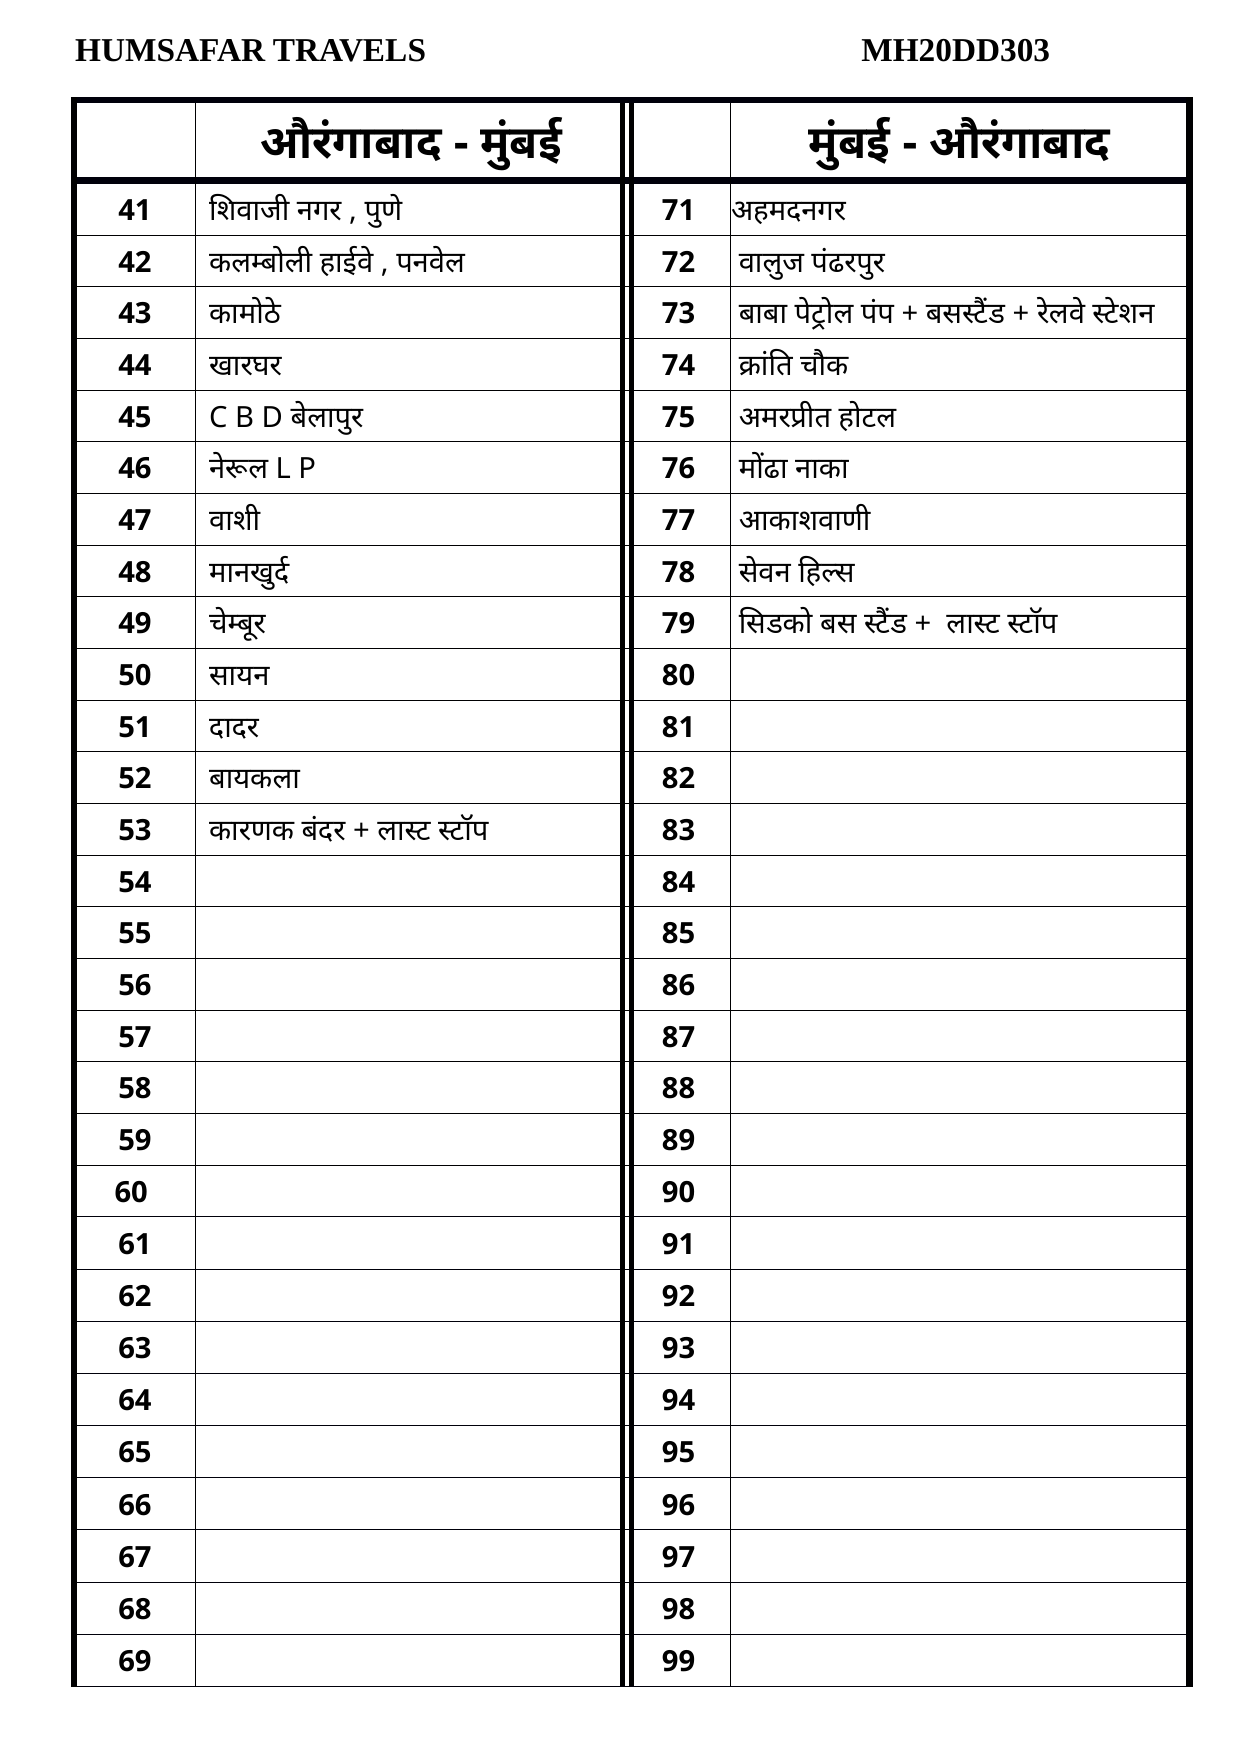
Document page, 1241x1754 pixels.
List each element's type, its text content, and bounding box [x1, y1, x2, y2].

table_cell [196, 1062, 620, 1113]
table_cell 84 [634, 856, 730, 906]
table_cell [731, 1270, 1186, 1321]
table_cell क्रांति चौक [731, 339, 1186, 389]
table_cell 49 [77, 597, 195, 648]
table_cell [196, 1217, 620, 1268]
table_cell [196, 1374, 620, 1425]
table_cell 81 [634, 701, 730, 751]
table_cell 74 [634, 339, 730, 389]
table_cell 56 [77, 959, 195, 1009]
table_cell सेवन हिल्स [731, 546, 1186, 596]
table_cell 65 [77, 1426, 195, 1477]
table_cell 66 [77, 1478, 195, 1529]
table_cell सायन [196, 649, 620, 699]
table_cell 42 [77, 236, 195, 286]
table_header मुंबई - औरंगाबाद [731, 103, 1186, 177]
table_cell [731, 1114, 1186, 1164]
table_cell [196, 1583, 620, 1634]
table_cell [196, 1166, 620, 1216]
table_cell 44 [77, 339, 195, 389]
table_cell [731, 1062, 1186, 1113]
table_cell 57 [77, 1011, 195, 1061]
table_cell [731, 1322, 1186, 1373]
table_cell 50 [77, 649, 195, 699]
table_cell 98 [634, 1583, 730, 1634]
table_header [634, 103, 730, 177]
table_cell 78 [634, 546, 730, 596]
table_cell [731, 907, 1186, 958]
table_cell [196, 1478, 620, 1529]
table_cell [196, 1011, 620, 1061]
table_cell 51 [77, 701, 195, 751]
table_cell वाशी [196, 494, 620, 544]
table_cell अमरप्रीत होटल [731, 391, 1186, 441]
table_cell 48 [77, 546, 195, 596]
table_cell 95 [634, 1426, 730, 1477]
table_cell 76 [634, 442, 730, 493]
table_cell 64 [77, 1374, 195, 1425]
table_cell मोंढा नाका [731, 442, 1186, 493]
table_cell 83 [634, 804, 730, 854]
table_cell वालुज पंढरपुर [731, 236, 1186, 286]
table_cell [731, 1011, 1186, 1061]
table_cell [196, 1530, 620, 1582]
table_cell [731, 649, 1186, 699]
table_cell 88 [634, 1062, 730, 1113]
table_cell सिडको बस स्टैंड + लास्ट स्टॉप [731, 597, 1186, 648]
table_cell [196, 1114, 620, 1164]
table_cell 85 [634, 907, 730, 958]
table_cell [731, 1583, 1186, 1634]
table_cell 47 [77, 494, 195, 544]
table_cell 92 [634, 1270, 730, 1321]
table_cell 80 [634, 649, 730, 699]
table_cell 96 [634, 1478, 730, 1529]
table_cell 73 [634, 287, 730, 338]
table_cell [731, 1217, 1186, 1268]
table_cell बायकला [196, 752, 620, 803]
table_cell 41 [77, 184, 195, 234]
table_cell [196, 1426, 620, 1477]
table_cell 62 [77, 1270, 195, 1321]
table_cell [731, 1166, 1186, 1216]
table_cell 99 [634, 1635, 730, 1686]
table_cell नेरूल L P [196, 442, 620, 493]
table_cell 68 [77, 1583, 195, 1634]
table_header [77, 103, 195, 177]
table_cell 59 [77, 1114, 195, 1164]
table_cell C B D बेलापुर [196, 391, 620, 441]
table_cell कामोठे [196, 287, 620, 338]
table_cell 82 [634, 752, 730, 803]
table_cell [731, 1478, 1186, 1529]
table_cell 89 [634, 1114, 730, 1164]
table_cell [196, 907, 620, 958]
table_cell चेम्बूर [196, 597, 620, 648]
table_cell [731, 856, 1186, 906]
table_cell मानखुर्द [196, 546, 620, 596]
table_header औरंगाबाद - मुंबई [196, 103, 620, 177]
table_cell 53 [77, 804, 195, 854]
table_cell 69 [77, 1635, 195, 1686]
table_cell कारणक बंदर + लास्ट स्टॉप [196, 804, 620, 854]
table_cell खारघर [196, 339, 620, 389]
table_cell 94 [634, 1374, 730, 1425]
table_cell 60 [77, 1166, 195, 1216]
table_cell 71 [634, 184, 730, 234]
table_cell 75 [634, 391, 730, 441]
table_cell 72 [634, 236, 730, 286]
table_cell 91 [634, 1217, 730, 1268]
table_cell [196, 959, 620, 1009]
table_cell 52 [77, 752, 195, 803]
table_cell 93 [634, 1322, 730, 1373]
table_cell 63 [77, 1322, 195, 1373]
table_cell 55 [77, 907, 195, 958]
table_cell 61 [77, 1217, 195, 1268]
table_cell बाबा पेट्रोल पंप + बसस्टैंड + रेलवे स्टेशन [731, 287, 1186, 338]
table_cell [731, 1426, 1186, 1477]
table_cell 79 [634, 597, 730, 648]
table_cell 87 [634, 1011, 730, 1061]
table_cell [731, 804, 1186, 854]
table_cell 58 [77, 1062, 195, 1113]
table_cell [731, 1530, 1186, 1582]
table_cell [731, 1635, 1186, 1686]
table_cell [196, 856, 620, 906]
table_cell दादर [196, 701, 620, 751]
table_cell [731, 701, 1186, 751]
table_cell आकाशवाणी [731, 494, 1186, 544]
table_cell 45 [77, 391, 195, 441]
table_cell [731, 752, 1186, 803]
table_cell 97 [634, 1530, 730, 1582]
table_cell 43 [77, 287, 195, 338]
table_cell 54 [77, 856, 195, 906]
table_cell 67 [77, 1530, 195, 1582]
table_cell [196, 1322, 620, 1373]
table_cell शिवाजी नगर , पुणे [196, 184, 620, 234]
table_cell [196, 1270, 620, 1321]
table_cell [196, 1635, 620, 1686]
table_cell 86 [634, 959, 730, 1009]
table_cell 77 [634, 494, 730, 544]
table_cell 90 [634, 1166, 730, 1216]
table_cell [731, 959, 1186, 1009]
table_cell 46 [77, 442, 195, 493]
table_cell कलम्बोली हाईवे , पनवेल [196, 236, 620, 286]
table_cell अहमदनगर [731, 184, 1186, 234]
table_cell [731, 1374, 1186, 1425]
